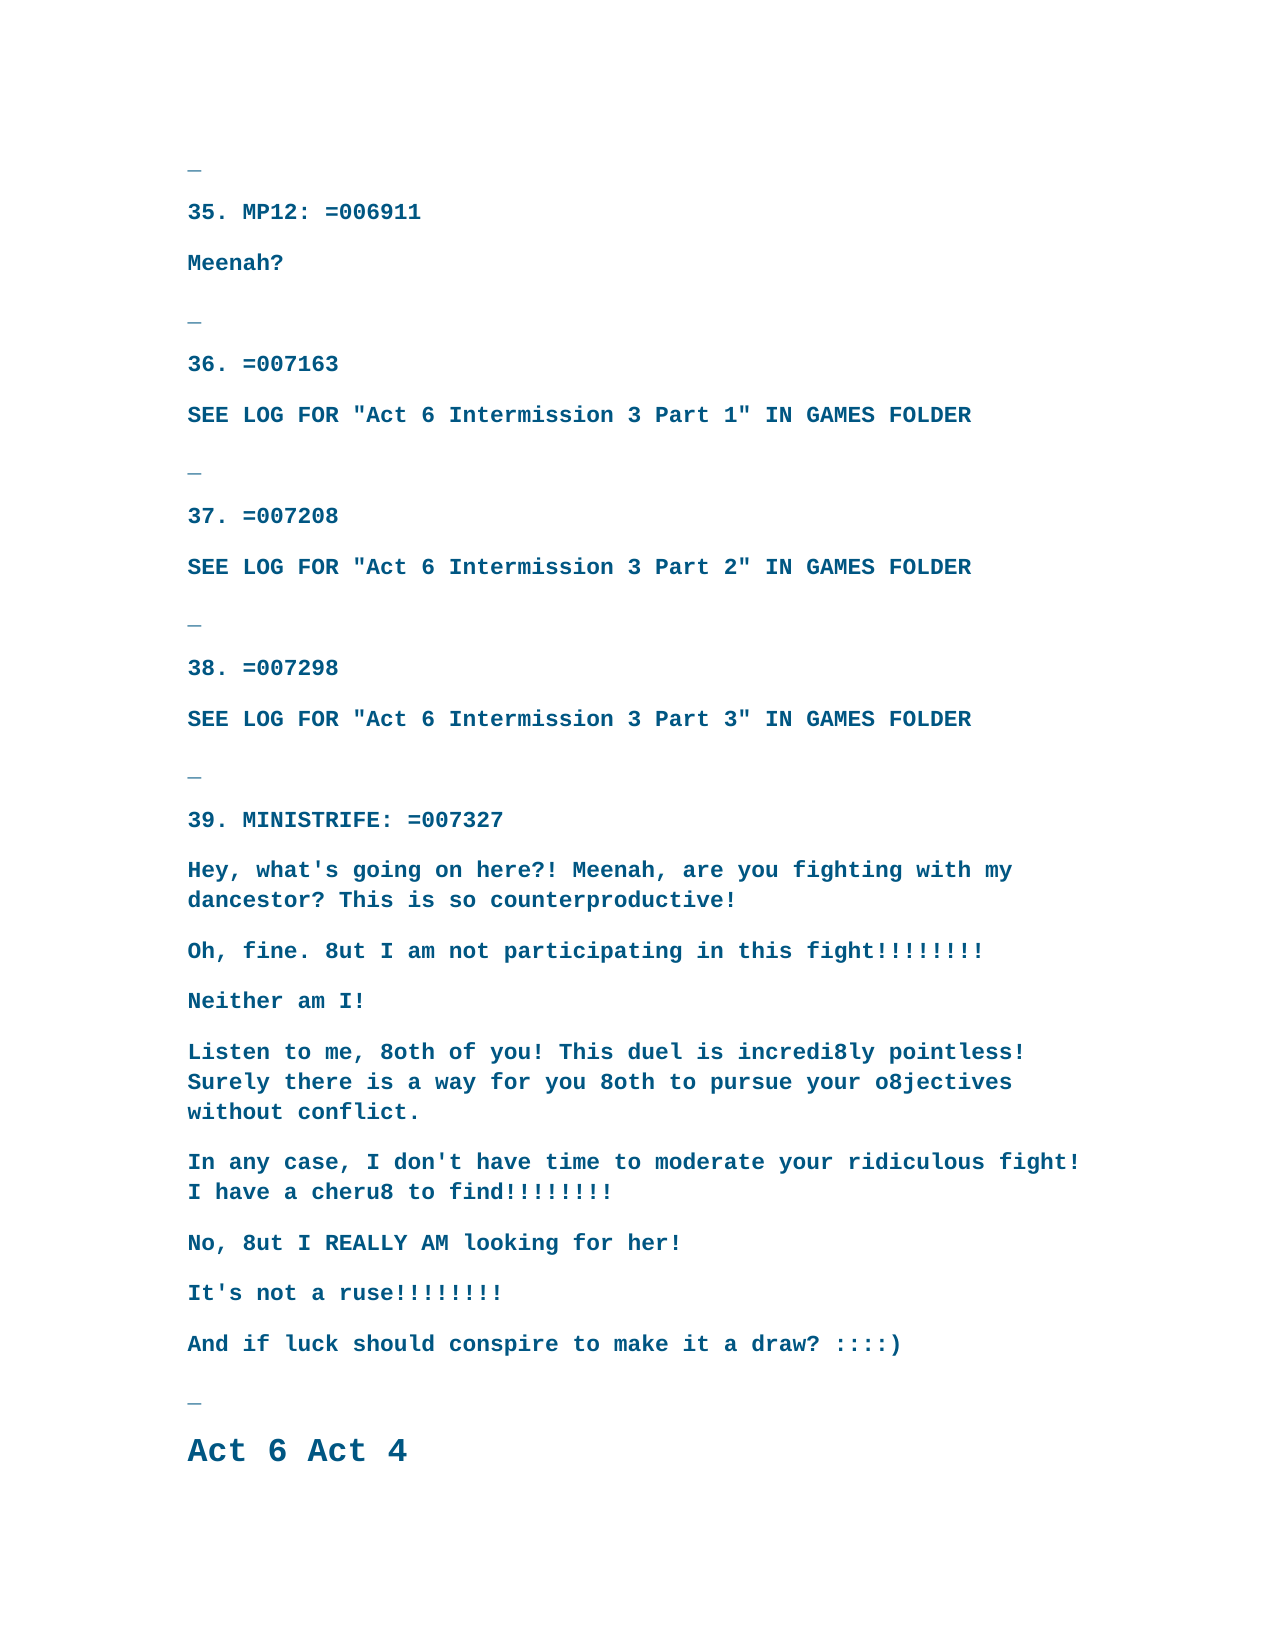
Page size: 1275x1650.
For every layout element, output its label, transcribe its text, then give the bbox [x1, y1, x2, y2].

text 39. MINISTRIFE: =007327 [187, 808, 1087, 834]
text 38. =007298 [187, 656, 1087, 682]
text SEE LOG FOR "Act 6 Intermission 3 Part 1" IN GAMES FOLDER [187, 403, 1087, 429]
text _ [187, 606, 1087, 632]
text No, 8ut I REALLY AM looking for her! [187, 1231, 1087, 1257]
text Act 6 Act 4 [187, 1433, 1087, 1471]
text _ [187, 1383, 1087, 1409]
text Neither am I! [187, 990, 1087, 1016]
text Meenah? [187, 251, 1087, 277]
text _ [187, 454, 1087, 480]
text _ [187, 150, 1087, 176]
text _ [187, 757, 1087, 783]
text Hey, what's going on here?! Meenah, are you fighting with my dancestor? This is so counterproductive! [187, 859, 1087, 914]
text Listen to me, 8oth of you! This duel is incredi8ly pointless! Surely there is a way for you 8oth to pursue your o8jectives without conflict. [187, 1040, 1087, 1126]
text _ [187, 302, 1087, 328]
text In any case, I don't have time to moderate your ridiculous fight! I have a cheru8 to find!!!!!!!! [187, 1151, 1087, 1206]
text 37. =007208 [187, 504, 1087, 530]
text 35. MP12: =006911 [187, 201, 1087, 227]
text SEE LOG FOR "Act 6 Intermission 3 Part 2" IN GAMES FOLDER [187, 555, 1087, 581]
text Oh, fine. 8ut I am not participating in this fight!!!!!!!! [187, 939, 1087, 965]
text 36. =007163 [187, 352, 1087, 378]
text SEE LOG FOR "Act 6 Intermission 3 Part 3" IN GAMES FOLDER [187, 707, 1087, 733]
text And if luck should conspire to make it a draw? ::::) [187, 1332, 1087, 1358]
text It's not a ruse!!!!!!!! [187, 1282, 1087, 1308]
